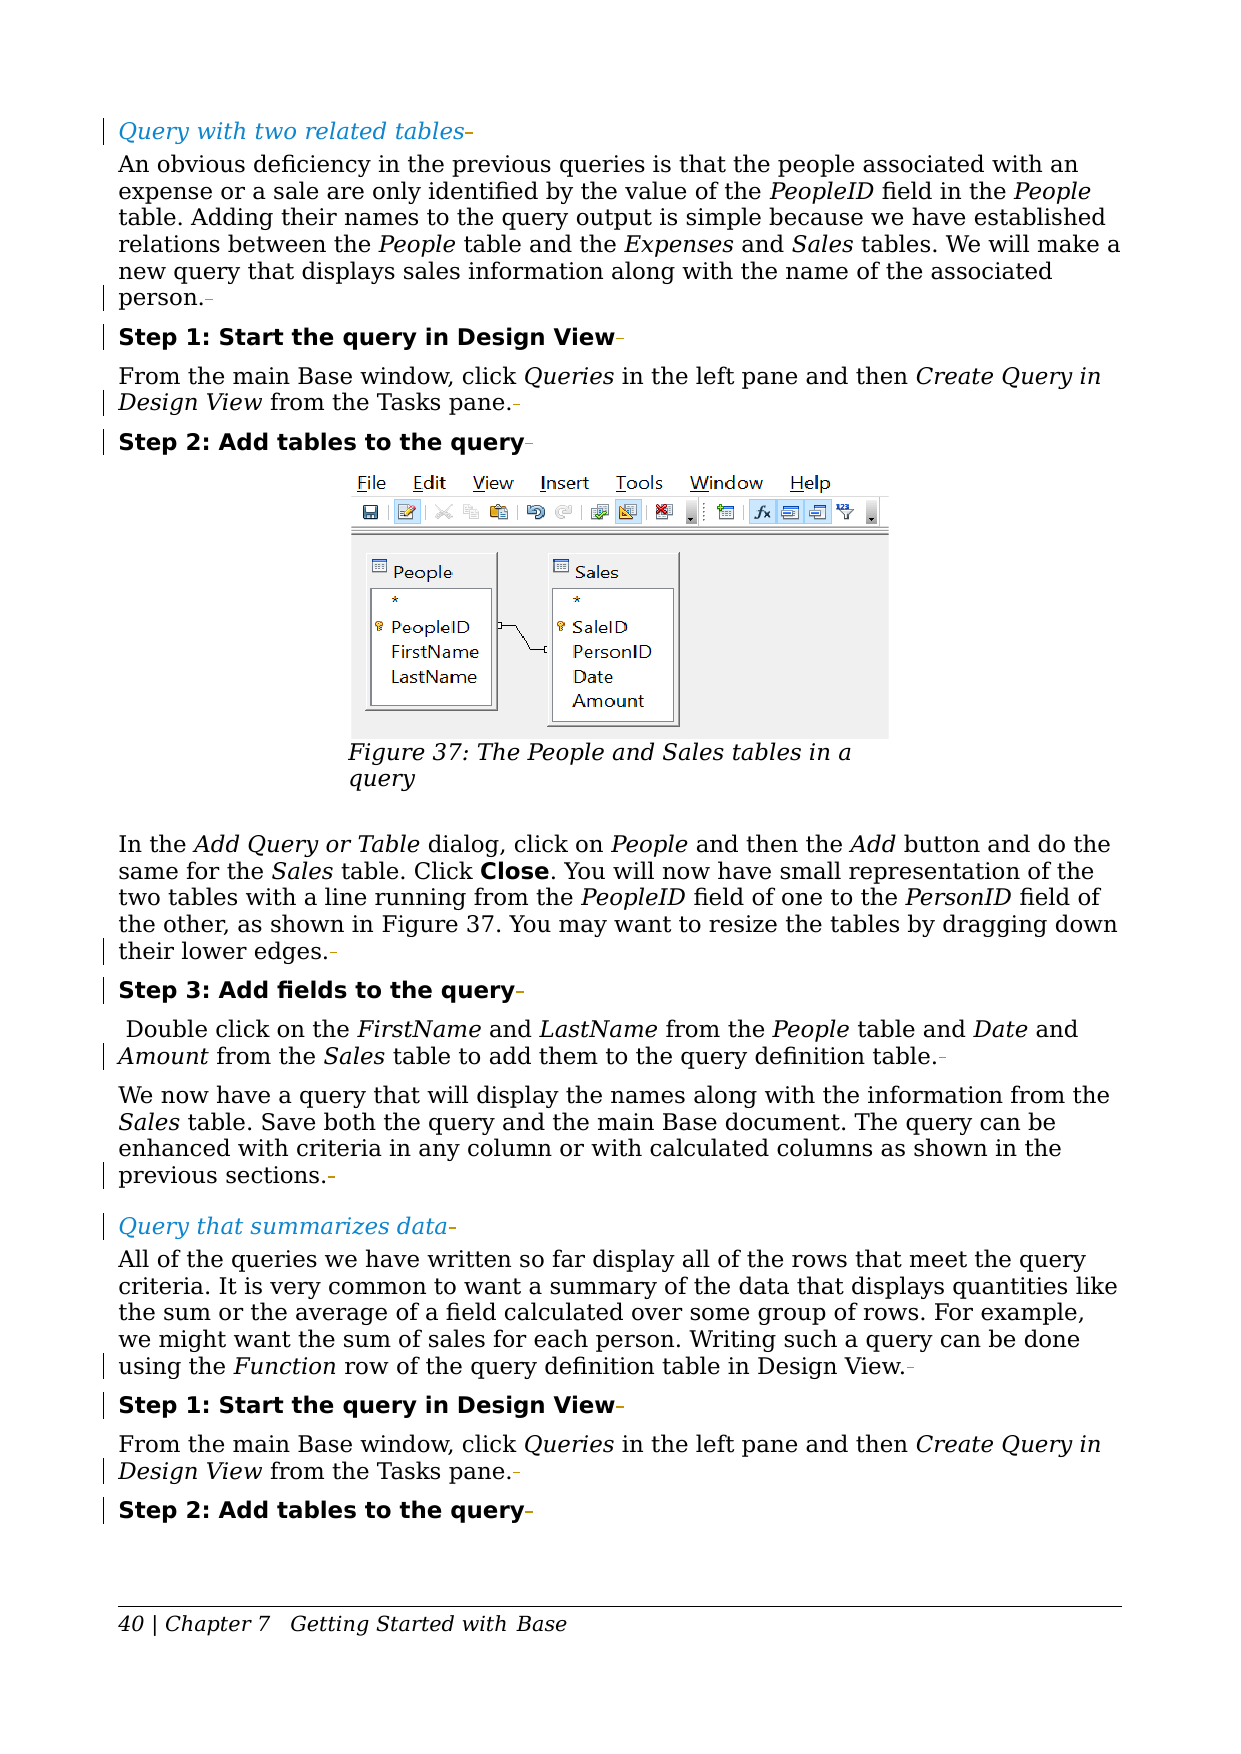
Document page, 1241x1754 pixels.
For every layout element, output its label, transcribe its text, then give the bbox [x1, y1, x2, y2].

text Step 2: Add tables to the query [118, 429, 1122, 455]
text An obvious deficiency in the previous queries is that the people associated with an expense or a sale are only identified by the value of the PeopleID field in the People table. Adding their names to the query output is simple because we have established relations between the People table and the Expenses and Sales tables. We will make a new query that displays sales information along with the name of the associated person. [118, 151, 1122, 311]
text From the main Base window, click Queries in the left pane and then Create Query in Design View from the Tasks pane. [118, 1431, 1122, 1484]
text From the main Base window, click Queries in the left pane and then Create Query in Design View from the Tasks pane. [118, 363, 1122, 416]
text In the Add Query or Table dialog, click on People and then the Add button and do the same for the Sales table. Click Close. You will now have small representation of the two tables with a line running from the PeopleID field of one to the PersonID field of the other, as shown in Figure 37. You may want to resize the tables by dragging down their lower edges. [118, 831, 1122, 964]
subtitle Query that summarizes data [118, 1213, 1122, 1240]
text Double click on the FirstName and LastName from the People table and Date and Amount from the Sales table to add them to the query definition table. [118, 1016, 1122, 1069]
text Step 1: Start the query in Design View [118, 1392, 1122, 1419]
text Step 3: Add fields to the query [118, 977, 1122, 1004]
text We now have a query that will display the names along with the information from the Sales table. Save both the query and the main Base document. The query can be enhanced with criteria in any column or with calculated columns as shown in the previous sections. [118, 1082, 1122, 1189]
text All of the queries we have written so far display all of the rows that meet the query criteria. It is very common to want a summary of the data that displays quantities like the sum or the average of a field calculated over some group of rows. For example, we might want the sum of sales for each person. Writing such a query can be done using the Function row of the query definition table in Design View. [118, 1246, 1122, 1379]
text Step 1: Start the query in Design View [118, 324, 1122, 350]
text Step 2: Add tables to the query [118, 1497, 1122, 1524]
text Figure 37: The People and Sales tables in a query [348, 468, 892, 792]
picture [351, 467, 889, 739]
subtitle Query with two related tables [118, 118, 1122, 145]
